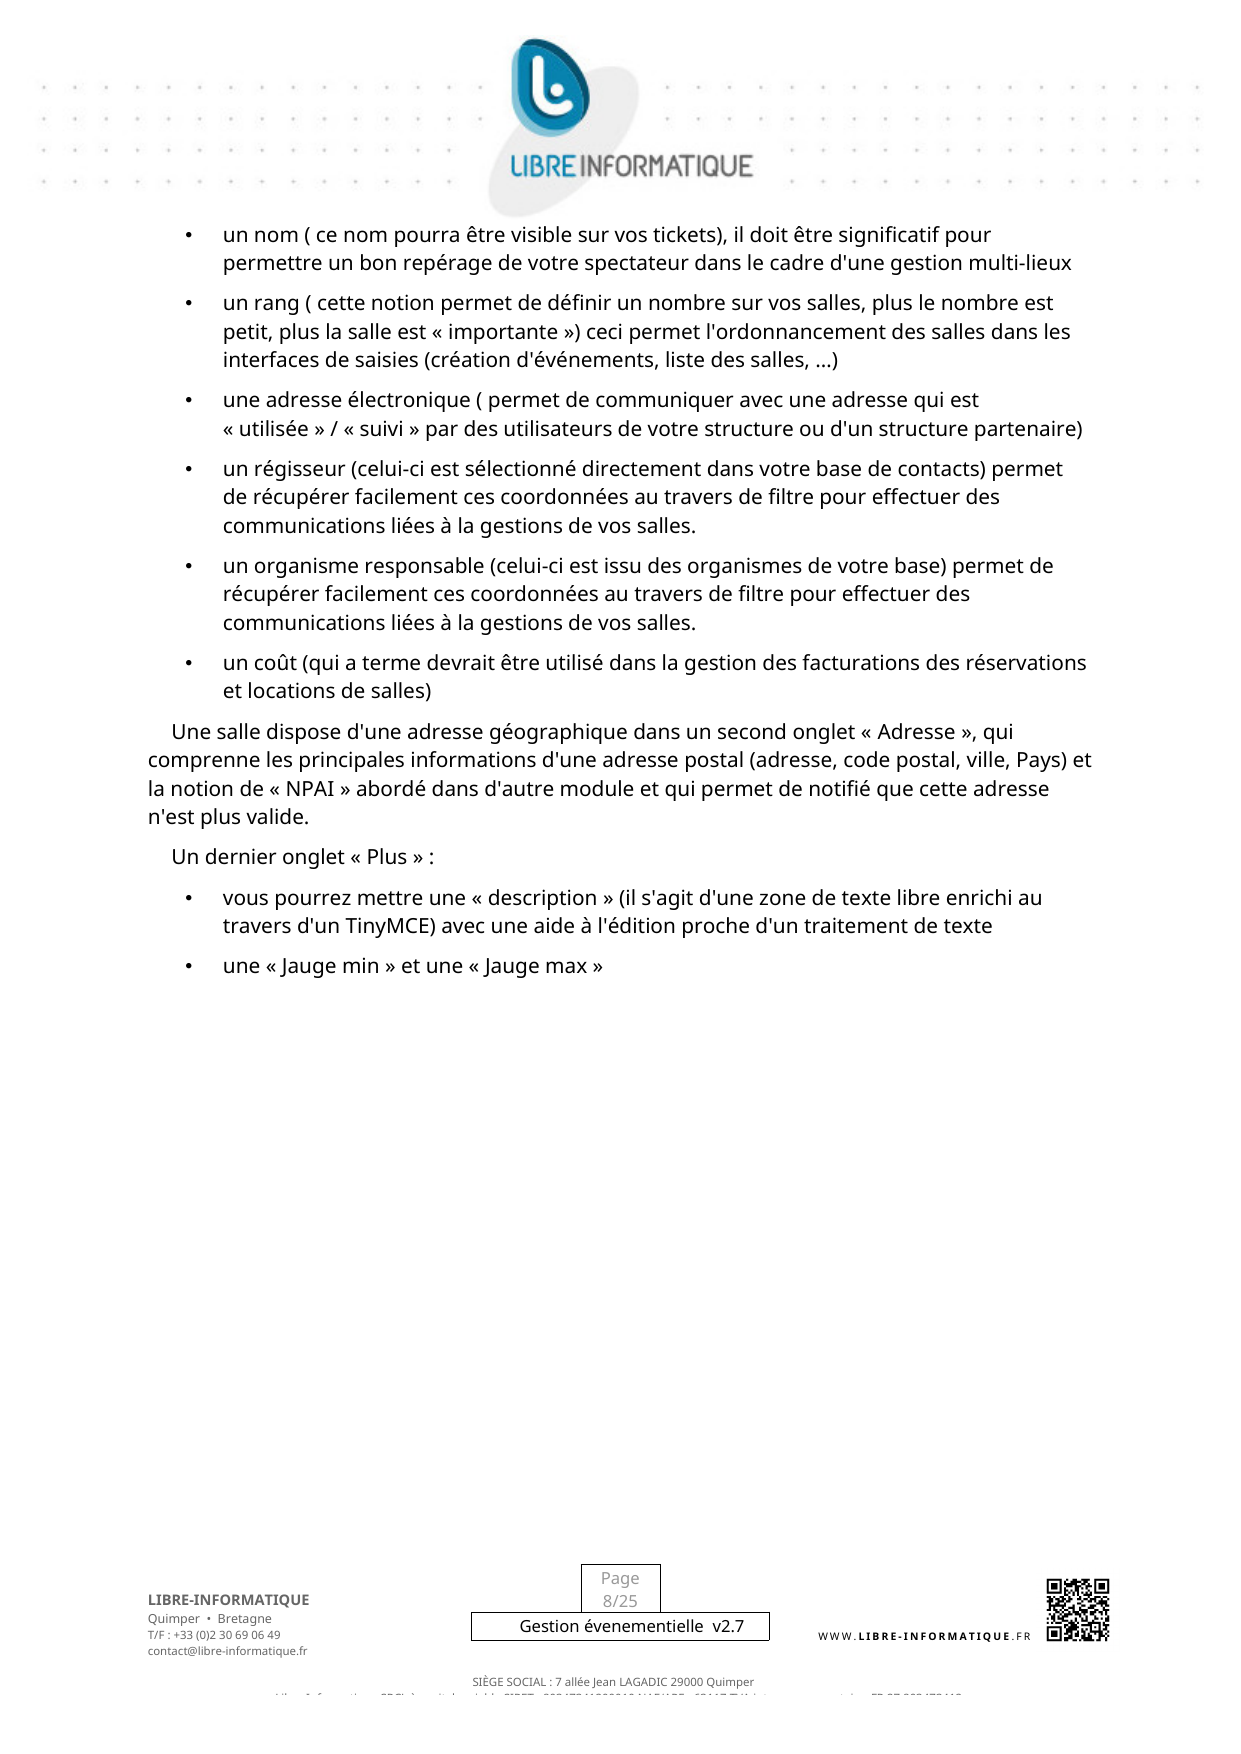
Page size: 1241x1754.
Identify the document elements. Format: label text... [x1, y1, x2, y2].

list un organisme responsable (celui-ci est issu des organismes de votre base) permet de récupérer facilement ces coordonnées au travers de filtre pour effectuer des communications liées à la gestions de vos salles. [185, 551, 1093, 636]
list un coût (qui a terme devrait être utilisé dans la gestion des facturations des réservations et locations de salles) [185, 648, 1093, 705]
list une « Jauge min » et une « Jauge max » [185, 951, 1093, 980]
text Une salle dispose d'une adresse géographique dans un second onglet « Adresse », qui comprenne les principales informations d'une adresse postal (adresse, code postal, ville, Pays) et la notion de « NPAI » abordé dans d'autre module et qui permet de notifié que cette adresse n'est plus valide. [148, 717, 1093, 831]
list un rang ( cette notion permet de définir un nombre sur vos salles, plus le nombre est petit, plus la salle est « importante ») ceci permet l'ordonnancement des salles dans les interfaces de saisies (création d'événements, liste des salles, …) [185, 288, 1093, 374]
list un régisseur (celui-ci est sélectionné directement dans votre base de contacts) permet de récupérer facilement ces coordonnées au travers de filtre pour effectuer des communications liées à la gestions de vos salles. [185, 454, 1093, 539]
list un nom ( ce nom pourra être visible sur vos tickets), il doit être significatif pour permettre un bon repérage de votre spectateur dans le cadre d'une gestion multi-lieux [185, 220, 1093, 277]
picture [27, 35, 1213, 220]
list vous pourrez mettre une « description » (il s'agit d'une zone de texte libre enrichi au travers d'un TinyMCE) avec une aide à l'édition proche d'un traitement de texte [185, 883, 1093, 939]
list une adresse électronique ( permet de communiquer avec une adresse qui est « utilisée » / « suivi » par des utilisateurs de votre structure ou d'un structure partenaire) [185, 385, 1093, 442]
picture [1036, 1568, 1120, 1652]
text Un dernier onglet « Plus » : [148, 842, 1093, 871]
